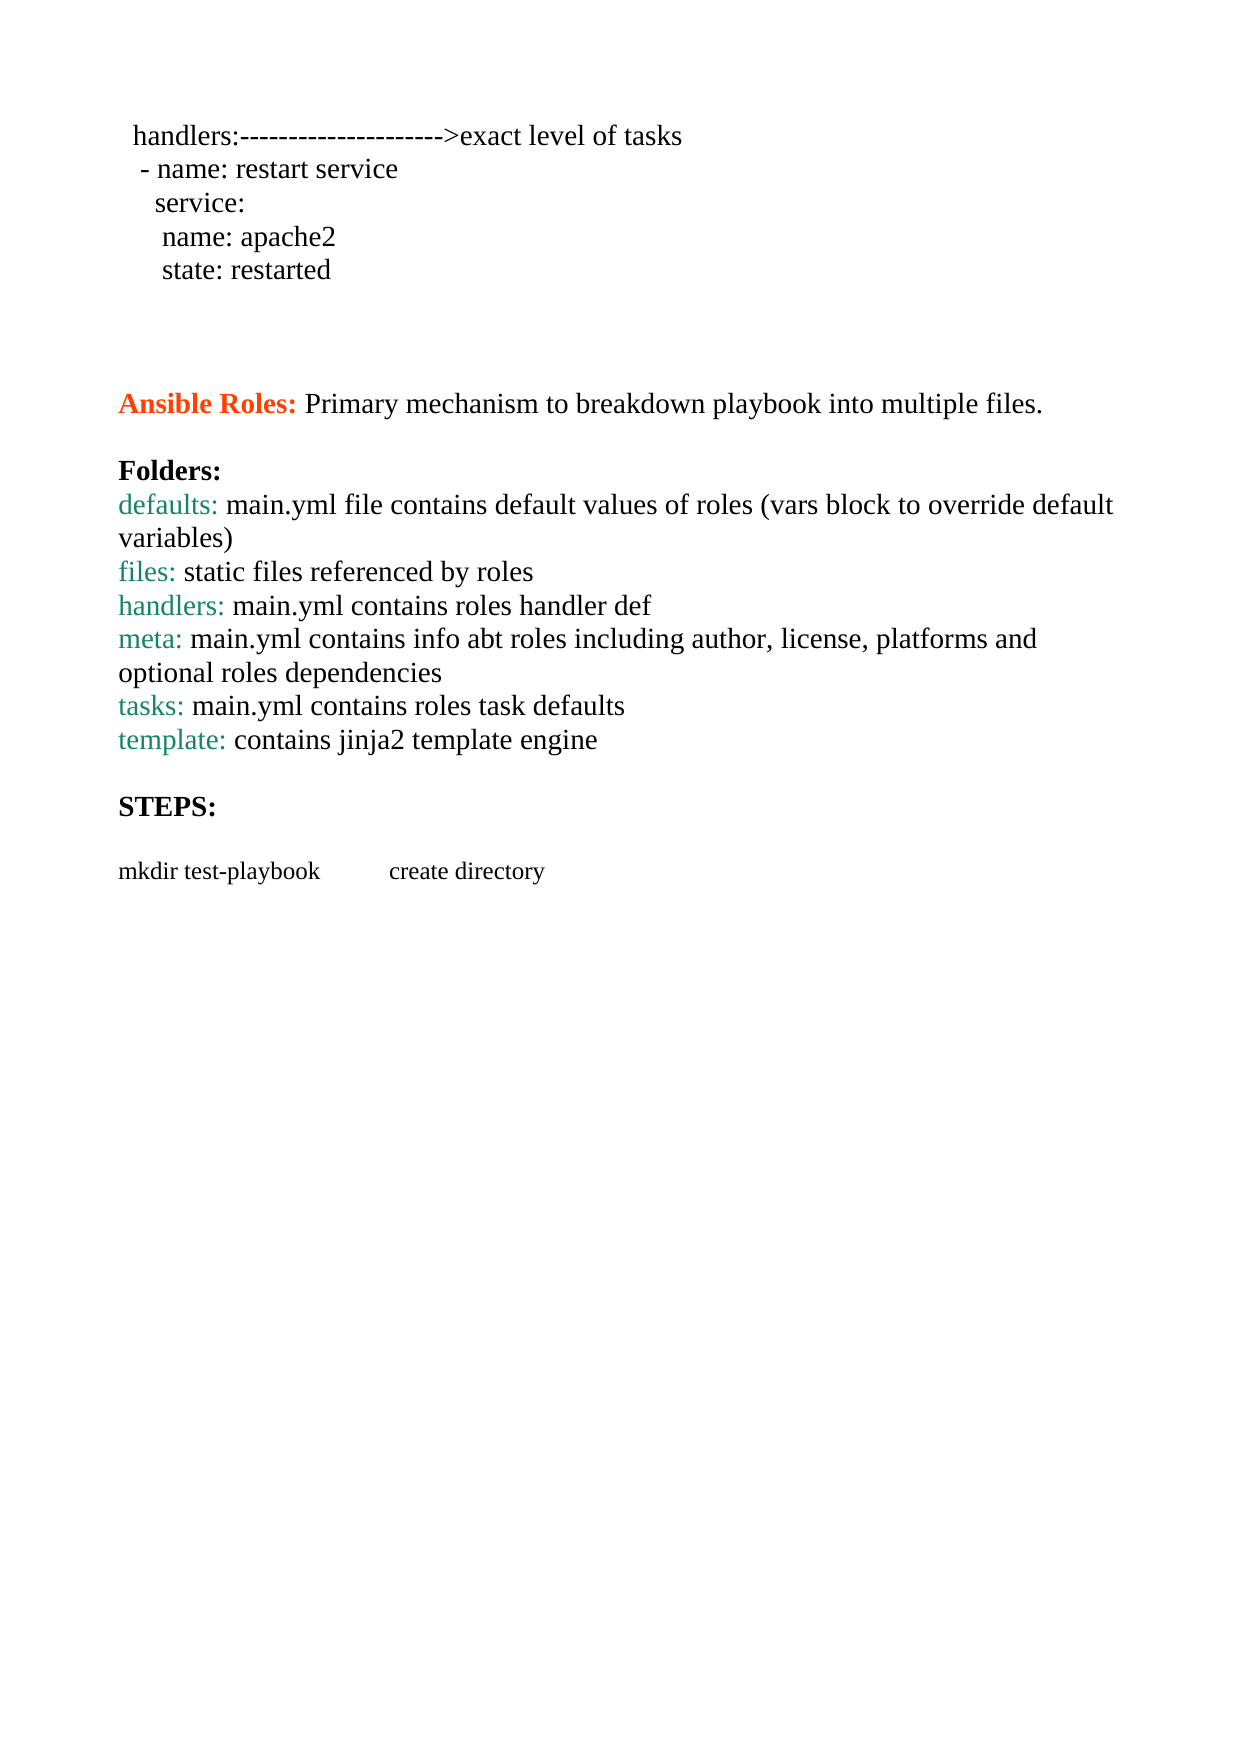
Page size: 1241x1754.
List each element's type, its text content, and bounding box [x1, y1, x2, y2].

text tasks: main.yml contains roles task defaults [118, 688, 1122, 722]
text - name: restart service [118, 152, 1122, 185]
text mkdir test-playbook create directory [118, 856, 1122, 885]
text state: restarted [118, 252, 1122, 286]
text meta: main.yml contains info abt roles including author, license, platforms and optional roles dependencies [118, 621, 1122, 688]
text template: contains jinja2 template engine [118, 722, 1122, 755]
text defaults: main.yml file contains default values of roles (vars block to override default variables) [118, 487, 1122, 554]
text Ansible Roles: Primary mechanism to breakdown playbook into multiple files. [118, 386, 1122, 420]
text files: static files referenced by roles [118, 554, 1122, 588]
text name: apache2 [118, 219, 1122, 252]
text handlers: main.yml contains roles handler def [118, 588, 1122, 621]
text handlers:--------------------->exact level of tasks [118, 118, 1122, 152]
text service: [118, 185, 1122, 219]
text Folders: [118, 453, 1122, 487]
text STEPS: [118, 789, 1122, 822]
